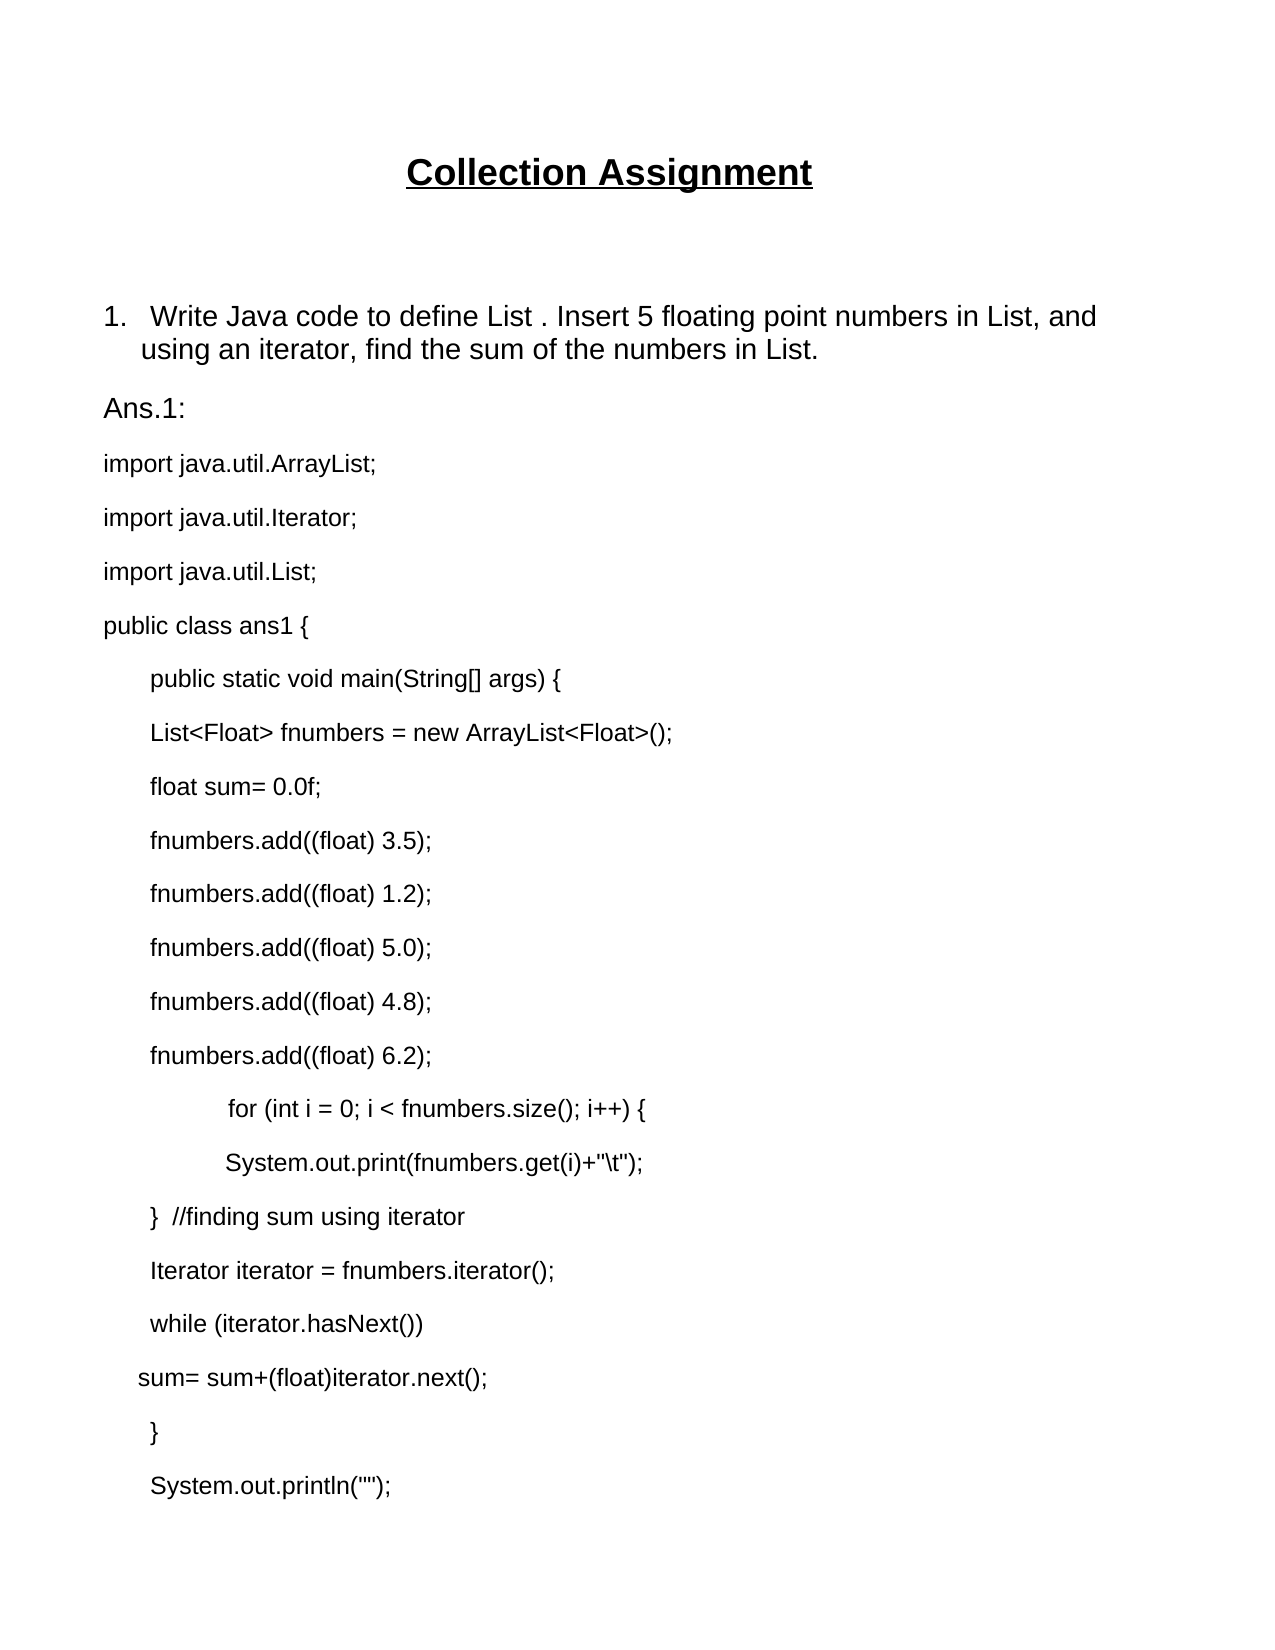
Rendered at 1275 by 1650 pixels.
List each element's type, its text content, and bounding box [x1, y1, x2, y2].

text public class ans1 { [103, 611, 1125, 639]
text } //finding sum using iterator [103, 1202, 1125, 1231]
text Iterator iterator = fnumbers.iterator(); [103, 1256, 1125, 1284]
text fnumbers.add((float) 4.8); [103, 987, 1125, 1016]
text fnumbers.add((float) 1.2); [103, 879, 1125, 908]
text public static void main(String[] args) { [103, 664, 1125, 693]
text sum= sum+(float)iterator.next(); [103, 1363, 1125, 1392]
text System.out.println(""); [103, 1471, 1125, 1499]
text } [103, 1417, 1125, 1446]
text import java.util.Iterator; [103, 503, 1125, 532]
list Write Java code to define List . Insert 5 floating point numbers in List, and using an iterator, find the sum of the numbers in List. [103, 299, 1125, 366]
text List<Float> fnumbers = new ArrayList<Float>(); [103, 718, 1125, 747]
text while (iterator.hasNext()) [103, 1309, 1125, 1338]
text Collection Assignment [94, 150, 1125, 193]
text float sum= 0.0f; [103, 772, 1125, 801]
text for (int i = 0; i < fnumbers.size(); i++) { [103, 1094, 1125, 1123]
text System.out.print(fnumbers.get(i)+"\t"); [103, 1148, 1125, 1177]
text fnumbers.add((float) 5.0); [103, 933, 1125, 962]
text import java.util.List; [103, 557, 1125, 586]
text fnumbers.add((float) 6.2); [103, 1041, 1125, 1069]
text fnumbers.add((float) 3.5); [103, 826, 1125, 854]
text Ans.1: [103, 391, 1125, 424]
text import java.util.ArrayList; [103, 449, 1125, 478]
